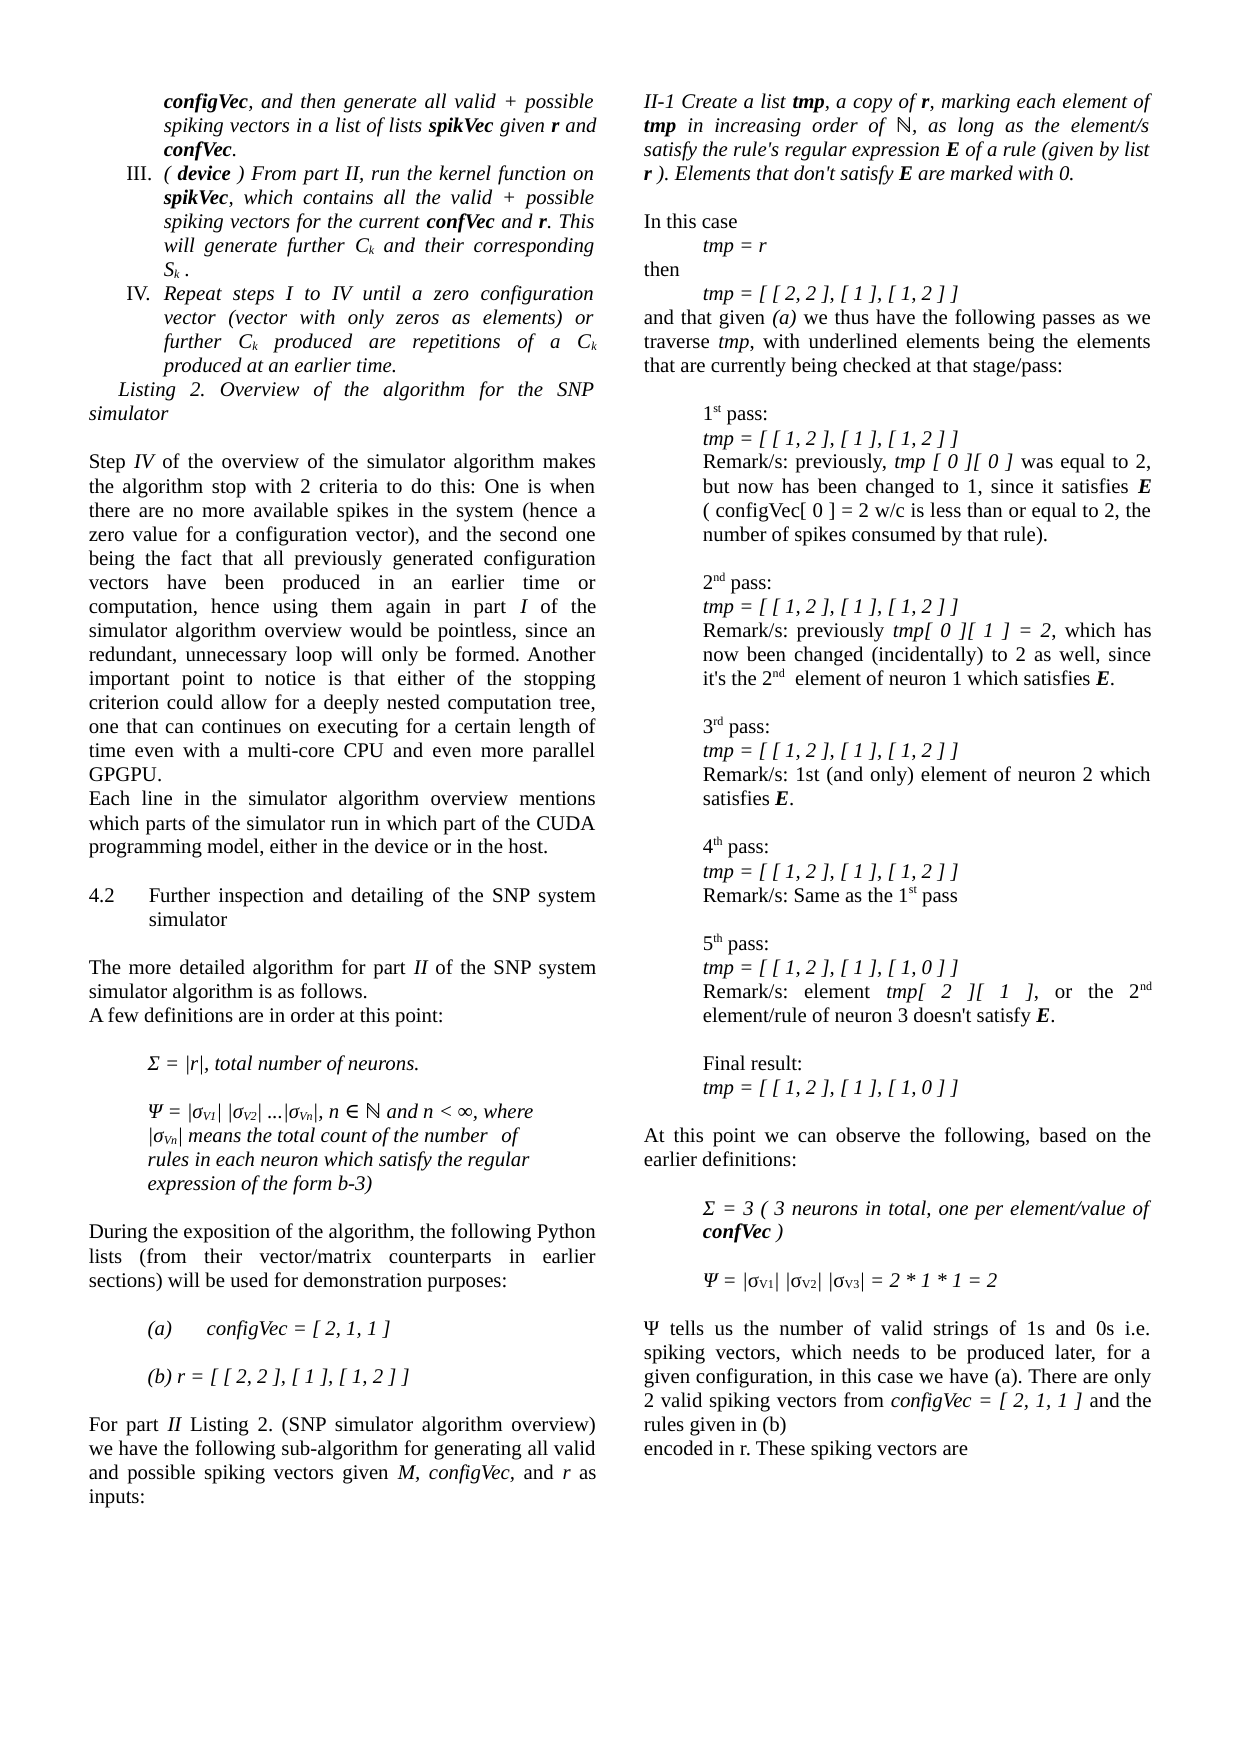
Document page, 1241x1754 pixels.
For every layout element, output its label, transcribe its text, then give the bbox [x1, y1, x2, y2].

subtitle Further inspection and detailing of the SNP system simulator [88, 883, 596, 931]
text Each line in the simulator algorithm overview mentions which parts of the simulator run in which part of the CUDA programming model, either in the device or in the host. [88, 786, 596, 858]
text In this case [644, 209, 1152, 233]
text tmp = r [644, 233, 1152, 257]
text Remark/s: element tmp[ 2 ][ 1 ], or the 2nd element/rule of neuron 3 doesn't satisfy E. [703, 979, 1152, 1027]
list configVec, and then generate all valid + possible spiking vectors in a list of lists spikVec given r and confVec. [126, 88, 596, 161]
text 4th pass: [703, 834, 1152, 858]
text (b) r = [ [ 2, 2 ], [ 1 ], [ 1, 2 ] ] [88, 1364, 596, 1388]
text At this point we can observe the following, based on the earlier definitions: [644, 1123, 1152, 1171]
text tmp = [ [ 1, 2 ], [ 1 ], [ 1, 2 ] ] [703, 425, 1152, 449]
text Remark/s: 1st (and only) element of neuron 2 which satisfies E. [703, 762, 1152, 810]
list Repeat steps I to IV until a zero configuration vector (vector with only zeros as elements) or further Ck produced are repetitions of a Ck produced at an earlier time. [126, 281, 596, 377]
text 2nd pass: [703, 570, 1152, 594]
text Remark/s: previously, tmp [ 0 ][ 0 ] was equal to 2, but now has been changed to 1, since it satisfies E ( configVec[ 0 ] = 2 w/c is less than or equal to 2, the number of spikes consumed by that rule). [703, 449, 1152, 546]
text A few definitions are in order at this point: [88, 1003, 596, 1027]
text and that given (a) we thus have the following passes as we traverse tmp, with underlined elements being the elements that are currently being checked at that stage/pass: [644, 305, 1152, 377]
text Remark/s: Same as the 1st pass [703, 883, 1152, 907]
text Remark/s: previously tmp[ 0 ][ 1 ] = 2, which has now been changed (incidentally) to 2 as well, since it's the 2nd element of neuron 1 which satisfies E. [703, 618, 1152, 690]
text (a) configVec = [ 2, 1, 1 ] [88, 1316, 596, 1340]
text tmp = [ [ 1, 2 ], [ 1 ], [ 1, 0 ] ] [703, 955, 1152, 979]
text Listing 2. Overview of the algorithm for the SNP simulator [88, 377, 596, 425]
text 3rd pass: [703, 714, 1152, 738]
text encoded in r. These spiking vectors are [644, 1436, 1152, 1460]
text Ψ tells us the number of valid strings of 1s and 0s i.e. spiking vectors, which needs to be produced later, for a given configuration, in this case we have (a). There are only 2 valid spiking vectors from configVec = [ 2, 1, 1 ] and the rules given in (b) [644, 1316, 1152, 1436]
text |σVn| means the total count of the number of rules in each neuron which satisfy the regular expression of the form b-3) [88, 1123, 596, 1195]
text II-1 Create a list tmp, a copy of r, marking each element of tmp in increasing order of ℕ, as long as the element/s satisfy the rule's regular expression E of a rule (given by list r ). Elements that don't satisfy E are marked with 0. [644, 88, 1152, 185]
text During the exposition of the algorithm, the following Python lists (from their vector/matrix counterparts in earlier sections) will be used for demonstration purposes: [88, 1219, 596, 1292]
text 5th pass: [703, 931, 1152, 955]
text Final result: [703, 1051, 1152, 1075]
text Σ = |r|, total number of neurons. [88, 1051, 596, 1075]
text Ψ = |σV1| |σV2| |σV3| = 2 * 1 * 1 = 2 [703, 1268, 1152, 1292]
text tmp = [ [ 1, 2 ], [ 1 ], [ 1, 2 ] ] [703, 738, 1152, 762]
text Step IV of the overview of the simulator algorithm makes the algorithm stop with 2 criteria to do this: One is when there are no more available spikes in the system (hence a zero value for a configuration vector), and the second one being the fact that all previously generated configuration vectors have been produced in an earlier time or computation, hence using them again in part I of the simulator algorithm overview would be pointless, since an redundant, unnecessary loop will only be formed. Another important point to notice is that either of the stopping criterion could allow for a deeply nested computation tree, one that can continues on executing for a certain length of time even with a multi-core CPU and even more parallel GPGPU. [88, 449, 596, 786]
text tmp = [ [ 2, 2 ], [ 1 ], [ 1, 2 ] ] [644, 281, 1152, 305]
text then [644, 257, 1152, 281]
text Σ = 3 ( 3 neurons in total, one per element/value of confVec ) [703, 1195, 1152, 1243]
text The more detailed algorithm for part II of the SNP system simulator algorithm is as follows. [88, 955, 596, 1003]
list ( device ) From part II, run the kernel function on spikVec, which contains all the valid + possible spiking vectors for the current confVec and r. This will generate further Ck and their corresponding Sk . [126, 161, 596, 281]
text 1st pass: [703, 401, 1152, 425]
text tmp = [ [ 1, 2 ], [ 1 ], [ 1, 2 ] ] [703, 858, 1152, 883]
text tmp = [ [ 1, 2 ], [ 1 ], [ 1, 0 ] ] [703, 1075, 1152, 1099]
text For part II Listing 2. (SNP simulator algorithm overview) we have the following sub-algorithm for generating all valid and possible spiking vectors given M, configVec, and r as inputs: [88, 1412, 596, 1508]
text tmp = [ [ 1, 2 ], [ 1 ], [ 1, 2 ] ] [703, 594, 1152, 618]
text Ψ = |σV1| |σV2| ...|σVn|, n ∈ ℕ and n < ∞, where [88, 1099, 596, 1123]
